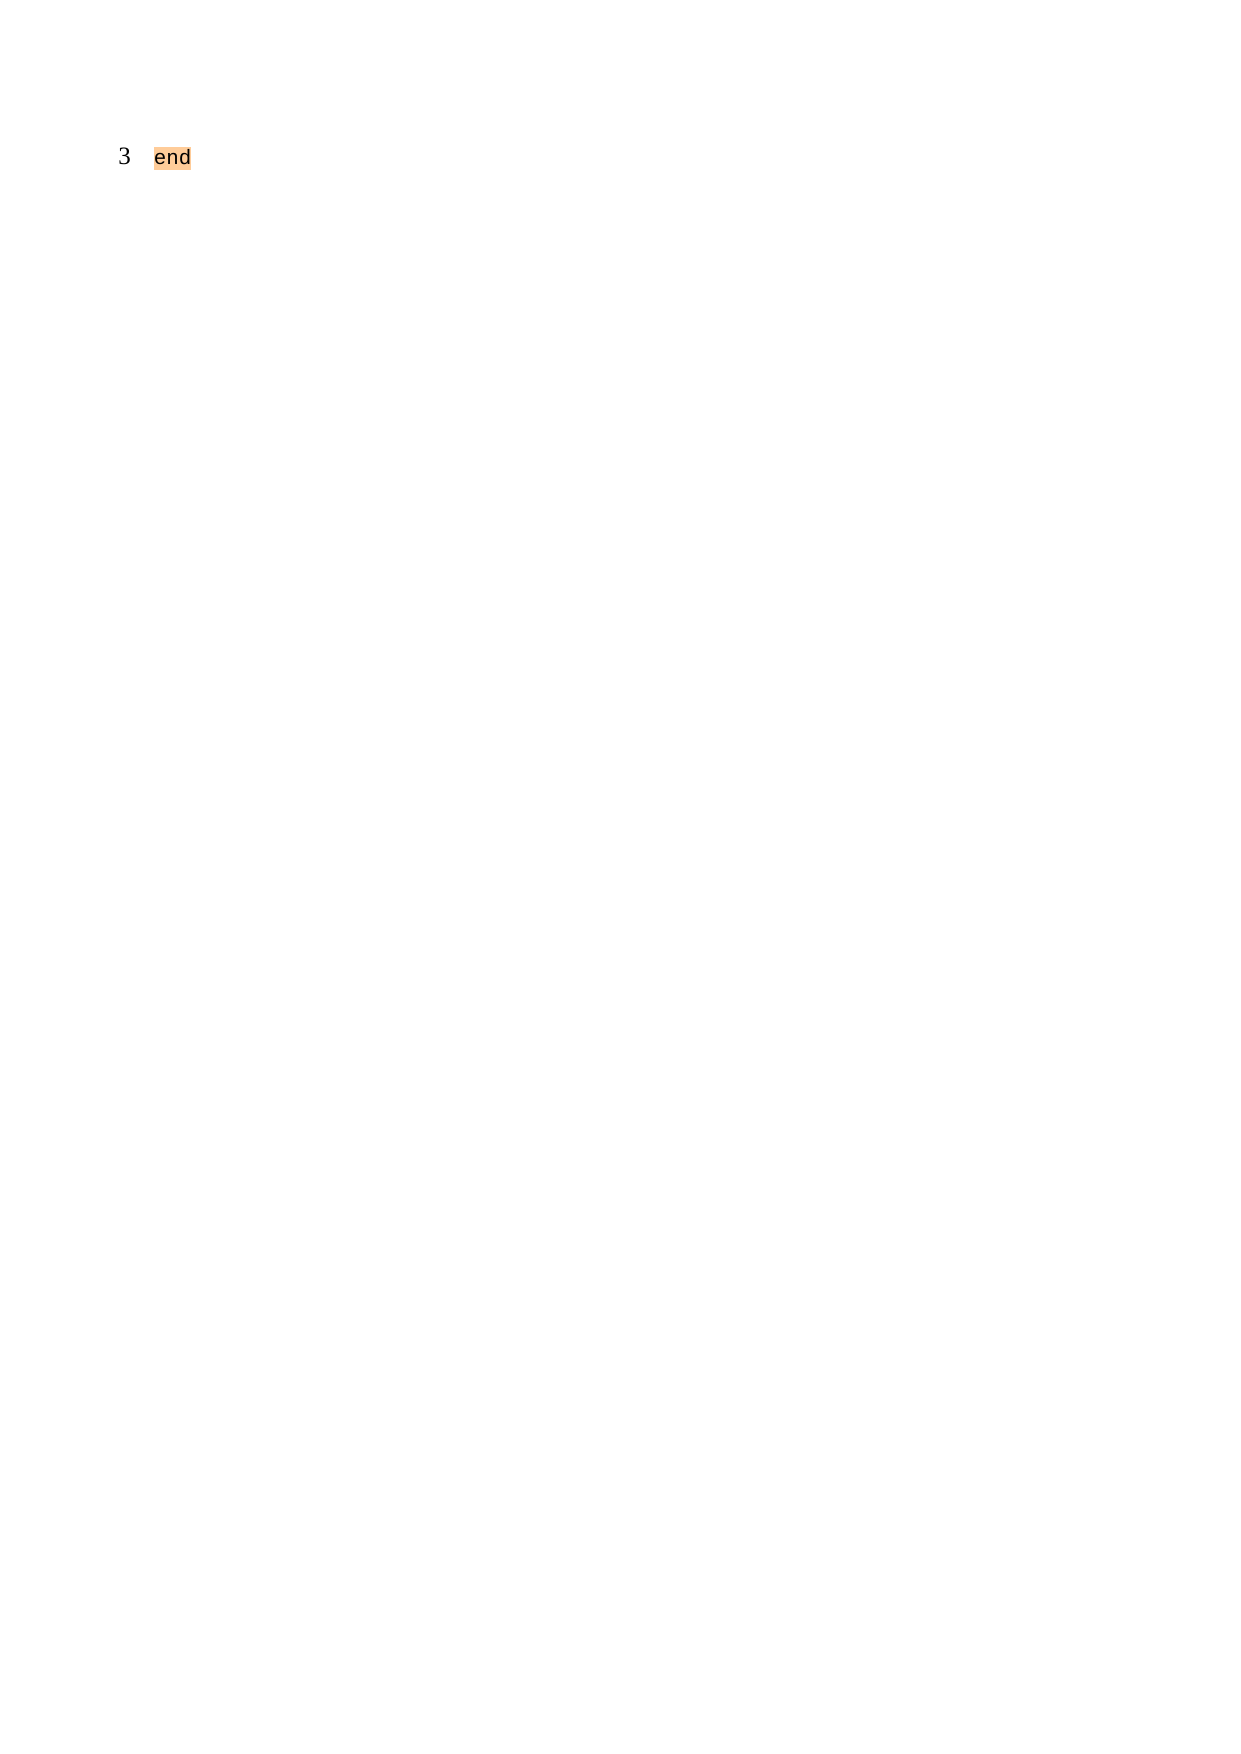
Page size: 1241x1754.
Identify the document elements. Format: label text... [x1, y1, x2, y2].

list end [118, 142, 1122, 170]
